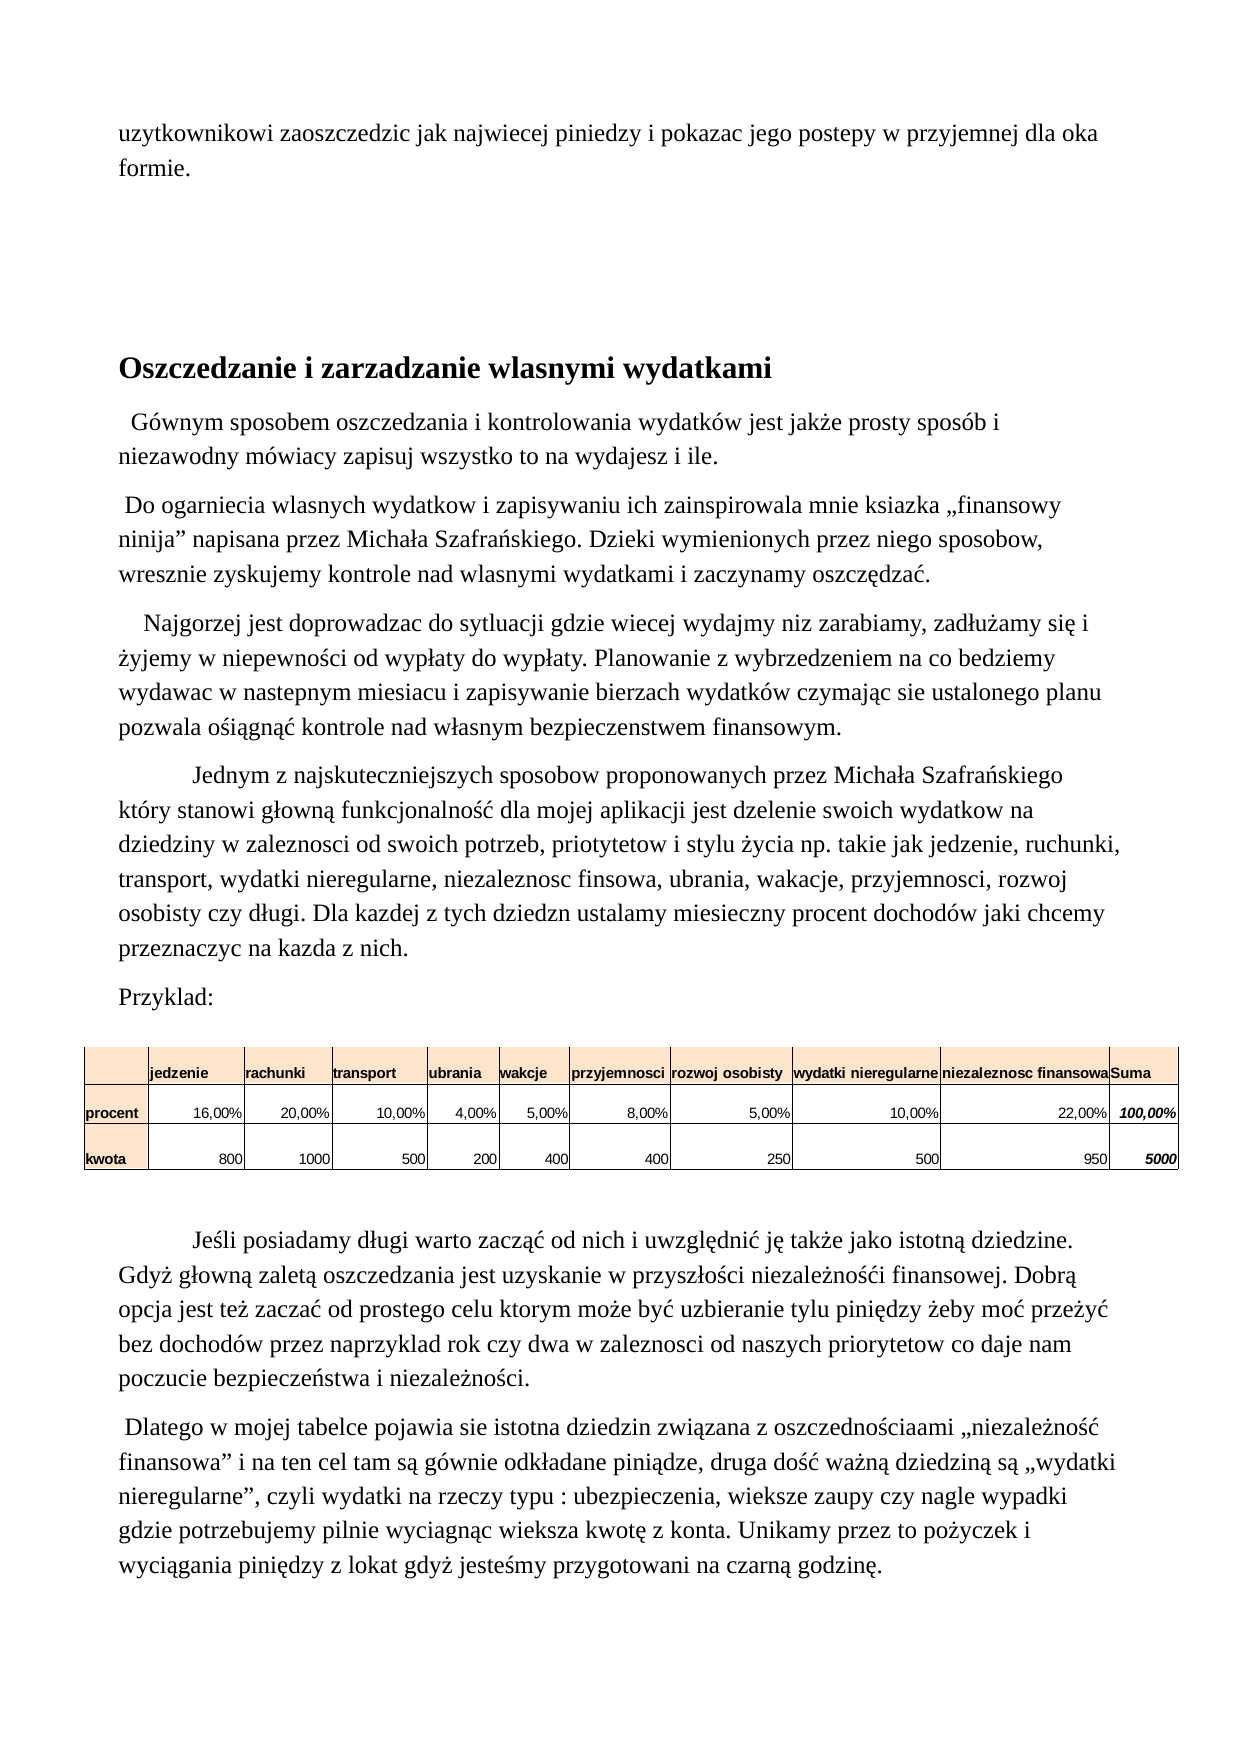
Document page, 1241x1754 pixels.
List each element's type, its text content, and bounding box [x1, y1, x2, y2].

text Jeśli posiadamy długi warto zacząć od nich i uwzględnić ję także jako istotną dziedzine. Gdyż głowną zaletą oszczedzania jest uzyskanie w przyszłości niezależnośći finansowej. Dobrą opcja jest też zaczać od prostego celu ktorym może być uzbieranie tylu piniędzy żeby moć przeżyć bez dochodów przez naprzyklad rok czy dwa w zaleznosci od naszych priorytetow co daje nam poczucie bezpieczeństwa i niezależności. [118, 1225, 1122, 1392]
text uzytkownikowi zaoszczedzic jak najwiecej piniedzy i pokazac jego postepy w przyjemnej dla oka formie. [118, 118, 1122, 181]
text Jednym z najskuteczniejszych sposobow proponowanych przez Michała Szafrańskiego który stanowi głowną funkcjonalność dla mojej aplikacji jest dzelenie swoich wydatkow na dziedziny w zaleznosci od swoich potrzeb, priotytetow i stylu życia np. takie jak jedzenie, ruchunki, transport, wydatki nieregularne, niezaleznosc finsowa, ubrania, wakacje, przyjemnosci, rozwoj osobisty czy długi. Dla kazdej z tych dziedzn ustalamy miesieczny procent dochodów jaki chcemy przeznaczyc na kazda z nich. [118, 761, 1122, 962]
text Dlatego w mojej tabelce pojawia sie istotna dziedzin związana z oszczednościaami „niezależność finansowa” i na ten cel tam są gównie odkładane piniądze, druga dość ważną dziedziną są „wydatki nieregularne”, czyli wydatki na rzeczy typu : ubezpieczenia, wieksze zaupy czy nagle wypadki gdzie potrzebujemy pilnie wyciagnąc wieksza kwotę z konta. Unikamy przez to pożyczek i wyciągania piniędzy z lokat gdyż jesteśmy przygotowani na czarną godzinę. [118, 1412, 1122, 1579]
text Oszczedzanie i zarzadzanie wlasnymi wydatkami [118, 349, 1122, 385]
text Gównym sposobem oszczedzania i kontrolowania wydatków jest jakże prosty sposób i niezawodny mówiacy zapisuj wszystko to na wydajesz i ile. [118, 407, 1122, 470]
text Najgorzej jest doprowadzac do sytluacji gdzie wiecej wydajmy niz zarabiamy, zadłużamy się i żyjemy w niepewności od wypłaty do wypłaty. Planowanie z wybrzedzeniem na co bedziemy wydawac w nastepnym miesiacu i zapisywanie bierzach wydatków czymając sie ustalonego planu pozwala ośiągnąć kontrole nad własnym bezpieczenstwem finansowym. [118, 608, 1122, 740]
text Do ogarniecia wlasnych wydatkow i zapisywaniu ich zainspirowala mnie ksiazka „finansowy ninija” napisana przez Michała Szafrańskiego. Dzieki wymienionych przez niego sposobow, wresznie zyskujemy kontrole nad wlasnymi wydatkami i zaczynamy oszczędzać. [118, 490, 1122, 588]
text Przyklad: [118, 982, 1122, 1011]
